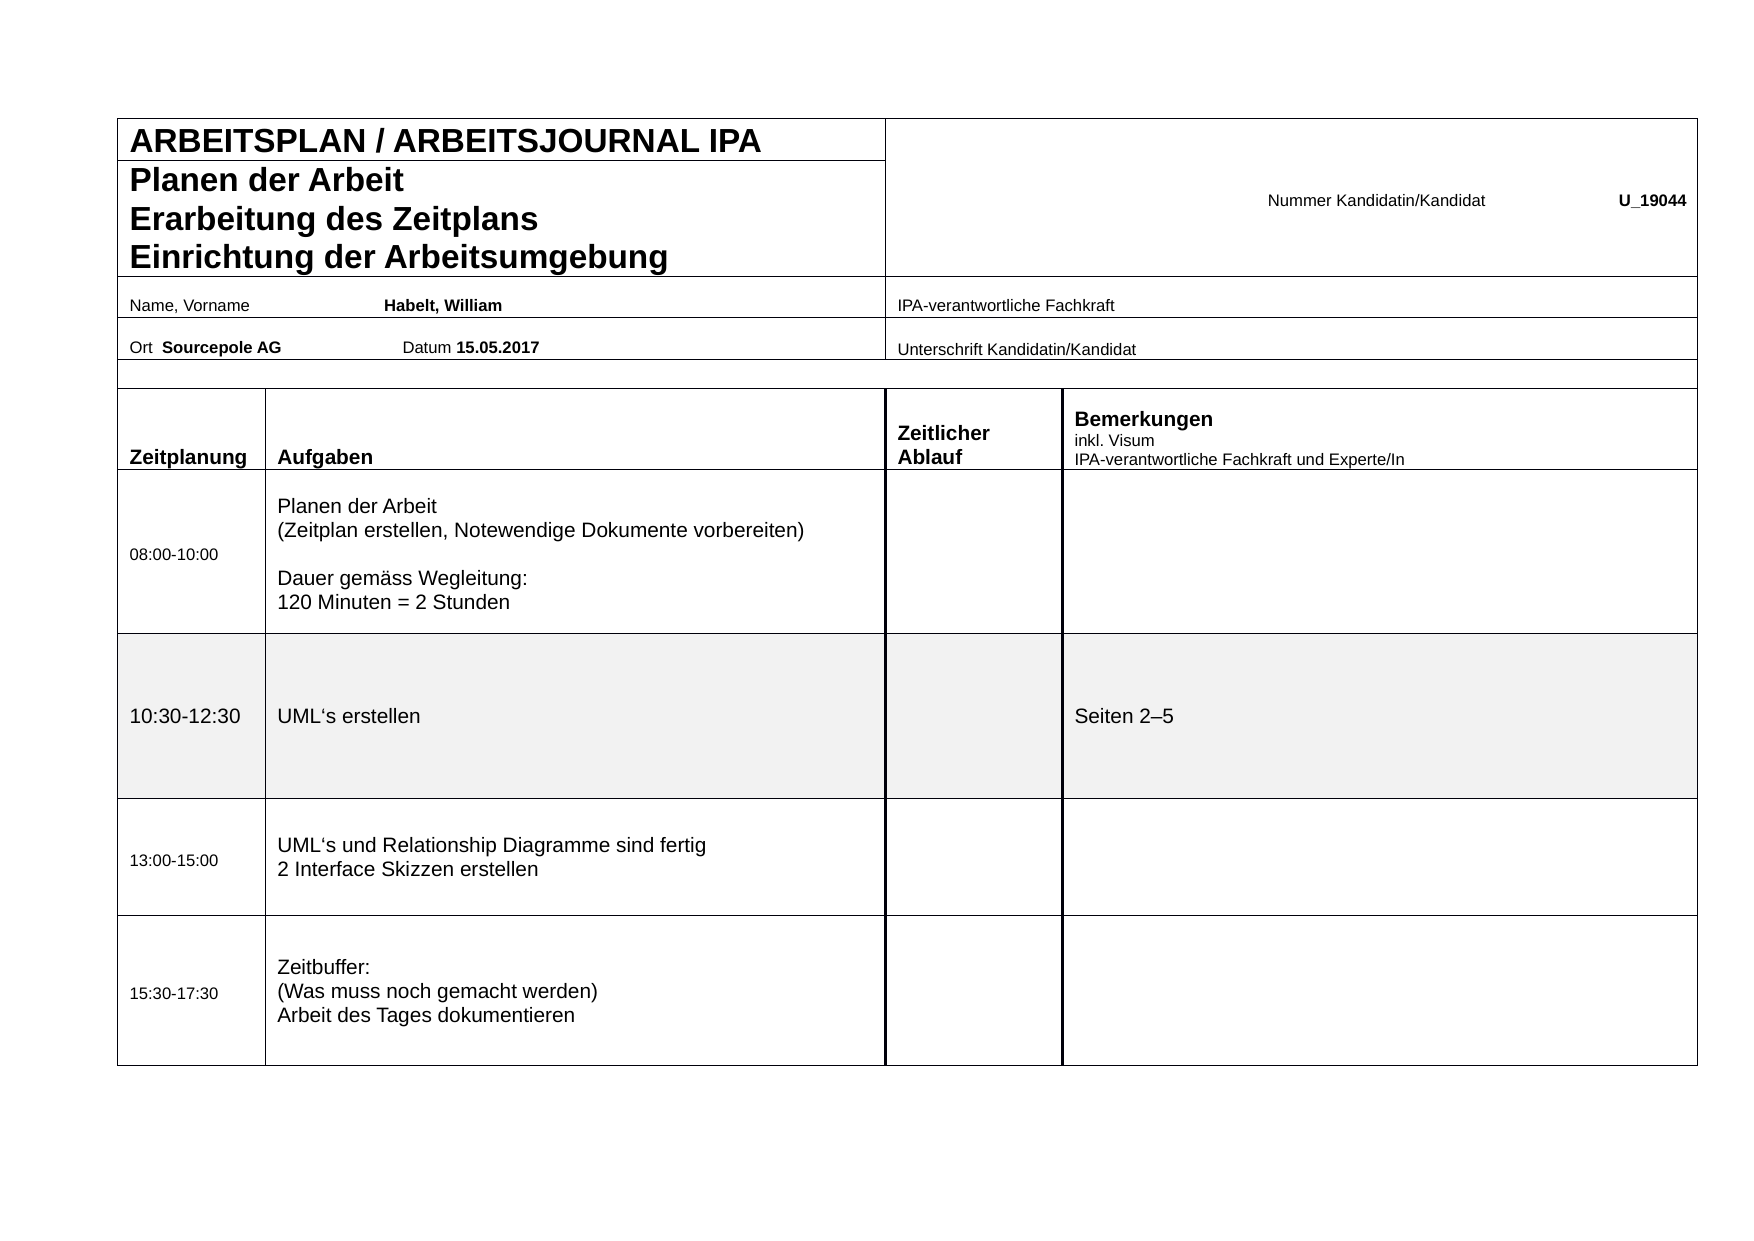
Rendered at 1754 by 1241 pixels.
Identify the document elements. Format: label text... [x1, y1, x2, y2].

table_cell Aufgaben [266, 389, 884, 469]
table_cell [887, 470, 1061, 633]
table_cell Bemerkungen inkl. Visum IPA-verantwortliche Fachkraft und Experte/In [1064, 389, 1697, 469]
table_cell 13:00-15:00 [118, 799, 265, 915]
table_cell [887, 916, 1061, 1065]
table_cell Unterschrift Kandidatin/Kandidat [886, 318, 1697, 358]
table_cell Planen der Arbeit (Zeitplan erstellen, Notewendige Dokumente vorbereiten) Dauer gemäss Wegleitung: 120 Minuten = 2 Stunden [266, 470, 884, 633]
table_cell 10:30-12:30 [118, 634, 265, 798]
table_cell [1064, 916, 1697, 1065]
table_header Nummer Kandidatin/Kandidat U_19044 [886, 119, 1697, 276]
table_cell Ort Sourcepole AG Datum 15.05.2017 [118, 318, 885, 358]
table_cell [887, 634, 1061, 798]
table_header ARBEITSPLAN / ARBEITSJOURNAL IPA [118, 119, 885, 159]
table_cell [1064, 799, 1697, 915]
table_cell [1064, 470, 1697, 633]
table_cell IPA-verantwortliche Fachkraft [886, 277, 1697, 317]
table_cell UML‘s erstellen [266, 634, 884, 798]
table_cell [887, 799, 1061, 915]
table_cell [118, 360, 1697, 388]
table_cell 08:00-10:00 [118, 470, 265, 633]
table_cell Zeitplanung [118, 389, 265, 469]
table_cell Planen der Arbeit Erarbeitung des Zeitplans Einrichtung der Arbeitsumgebung [118, 161, 885, 276]
table_cell Seiten 2–5 [1064, 634, 1697, 798]
table_cell 15:30-17:30 [118, 916, 265, 1065]
table_cell Name, Vorname Habelt, William [118, 277, 885, 317]
table_cell Zeitlicher Ablauf [887, 389, 1061, 469]
table_cell UML‘s und Relationship Diagramme sind fertig 2 Interface Skizzen erstellen [266, 799, 884, 915]
table_cell Zeitbuffer: (Was muss noch gemacht werden) Arbeit des Tages dokumentieren [266, 916, 884, 1065]
